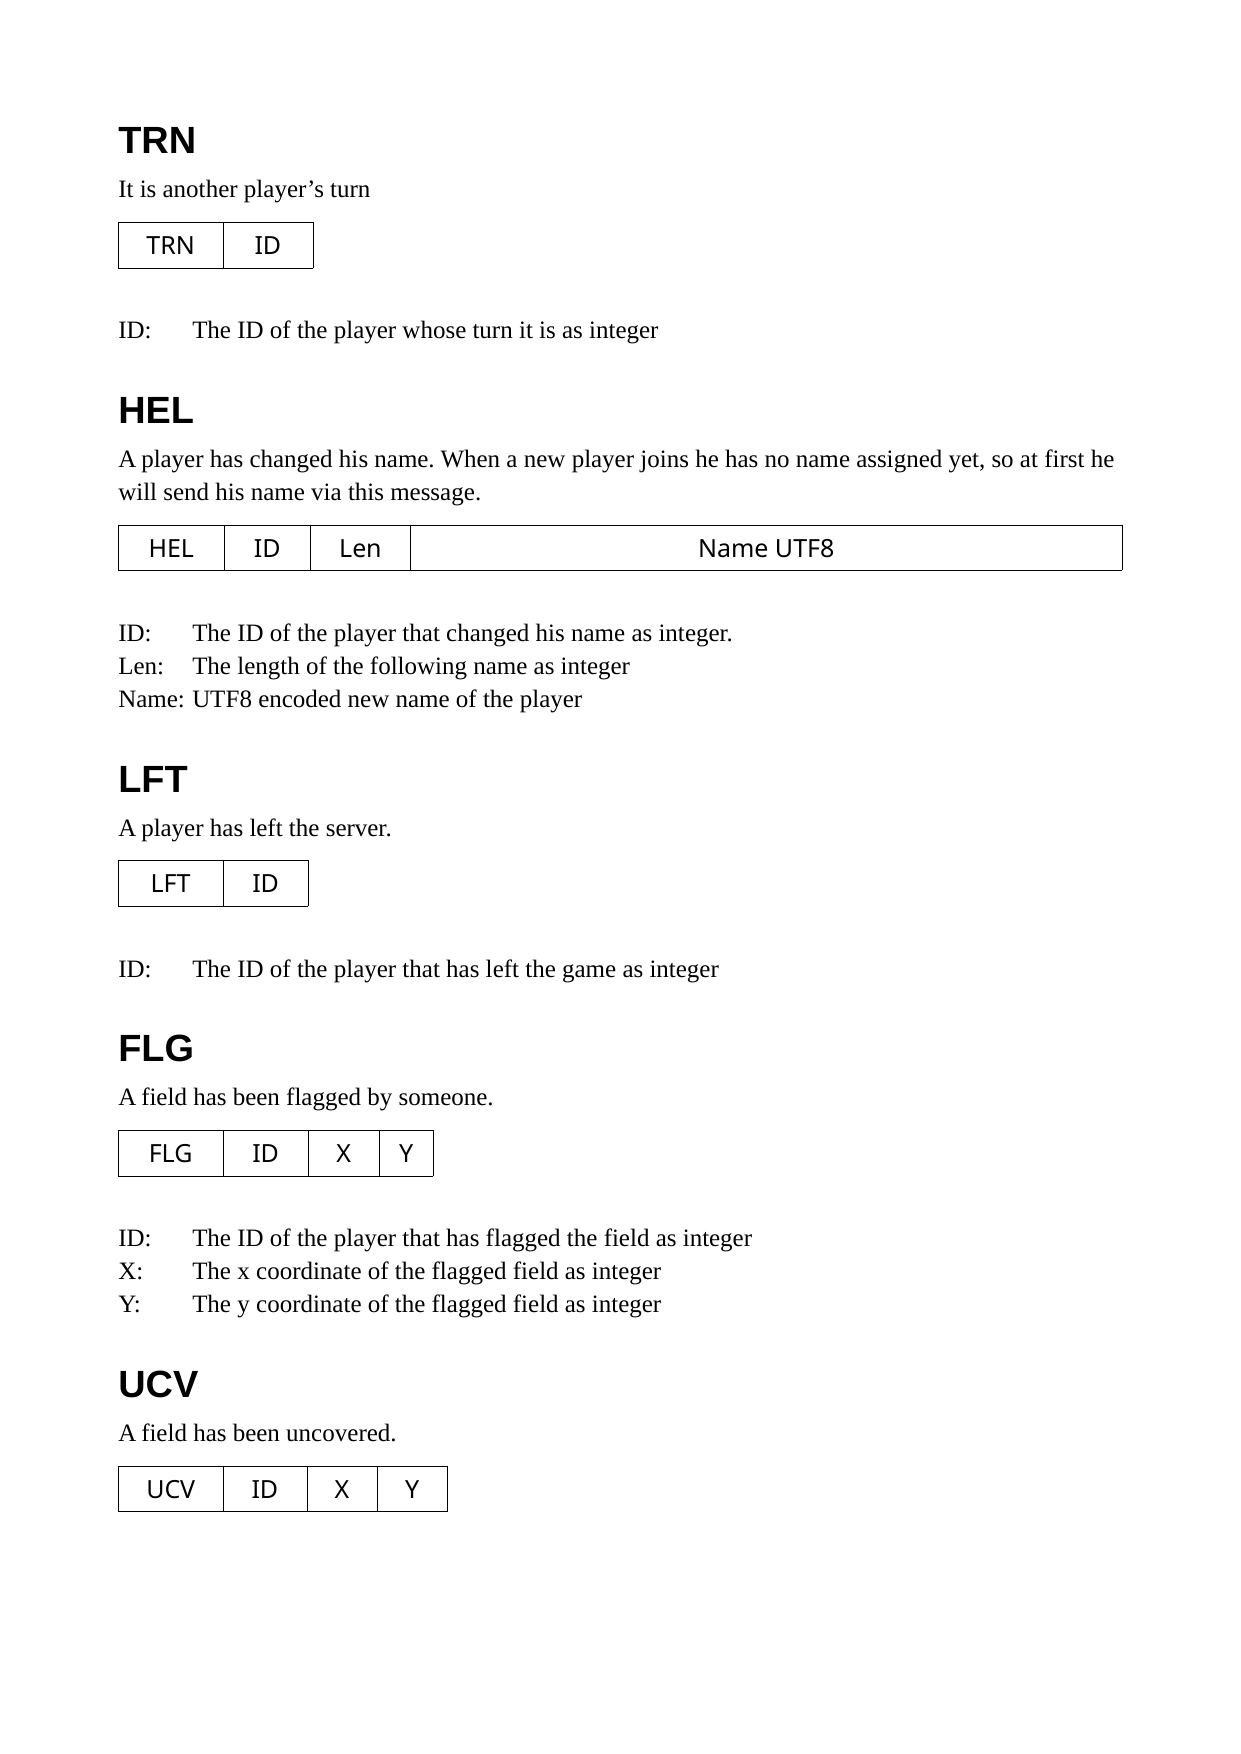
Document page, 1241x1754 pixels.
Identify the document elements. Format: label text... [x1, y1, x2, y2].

text ID: The ID of the player whose turn it is as integer [118, 315, 1122, 344]
table_header UCV [119, 1467, 223, 1511]
subtitle FLG [118, 1026, 1122, 1070]
subtitle UCV [118, 1362, 1122, 1406]
table_header Y [378, 1467, 447, 1511]
table_header ID [224, 1467, 307, 1511]
text ID: The ID of the player that changed his name as integer. Len: The length of the following name as integer Name: UTF8 encoded new name of the player [118, 618, 1122, 713]
table_header Len [311, 526, 410, 570]
table_header X [308, 1467, 377, 1511]
table_header Y [380, 1131, 433, 1176]
table_header ID [224, 861, 308, 906]
subtitle TRN [118, 118, 1122, 162]
subtitle LFT [118, 757, 1122, 800]
table_header ID [225, 526, 310, 570]
subtitle HEL [118, 388, 1122, 431]
text A field has been uncovered. [118, 1418, 1122, 1447]
text ID: The ID of the player that has flagged the field as integer X: The x coordinate of the flagged field as integer Y: The y coordinate of the flagged field as integer [118, 1223, 1122, 1318]
table_header ID [224, 1131, 308, 1176]
table_header LFT [119, 861, 223, 906]
table_header ID [224, 223, 313, 267]
table_header X [309, 1131, 379, 1176]
text A player has changed his name. When a new player joins he has no name assigned yet, so at first he will send his name via this message. [118, 444, 1122, 506]
text ID: The ID of the player that has left the game as integer [118, 954, 1122, 982]
text It is another player’s turn [118, 174, 1122, 203]
table_header HEL [119, 526, 224, 570]
table_header FLG [119, 1131, 223, 1176]
table_header Name UTF8 [411, 526, 1122, 570]
table_header TRN [119, 223, 223, 267]
text A player has left the server. [118, 813, 1122, 841]
text A field has been flagged by someone. [118, 1082, 1122, 1111]
